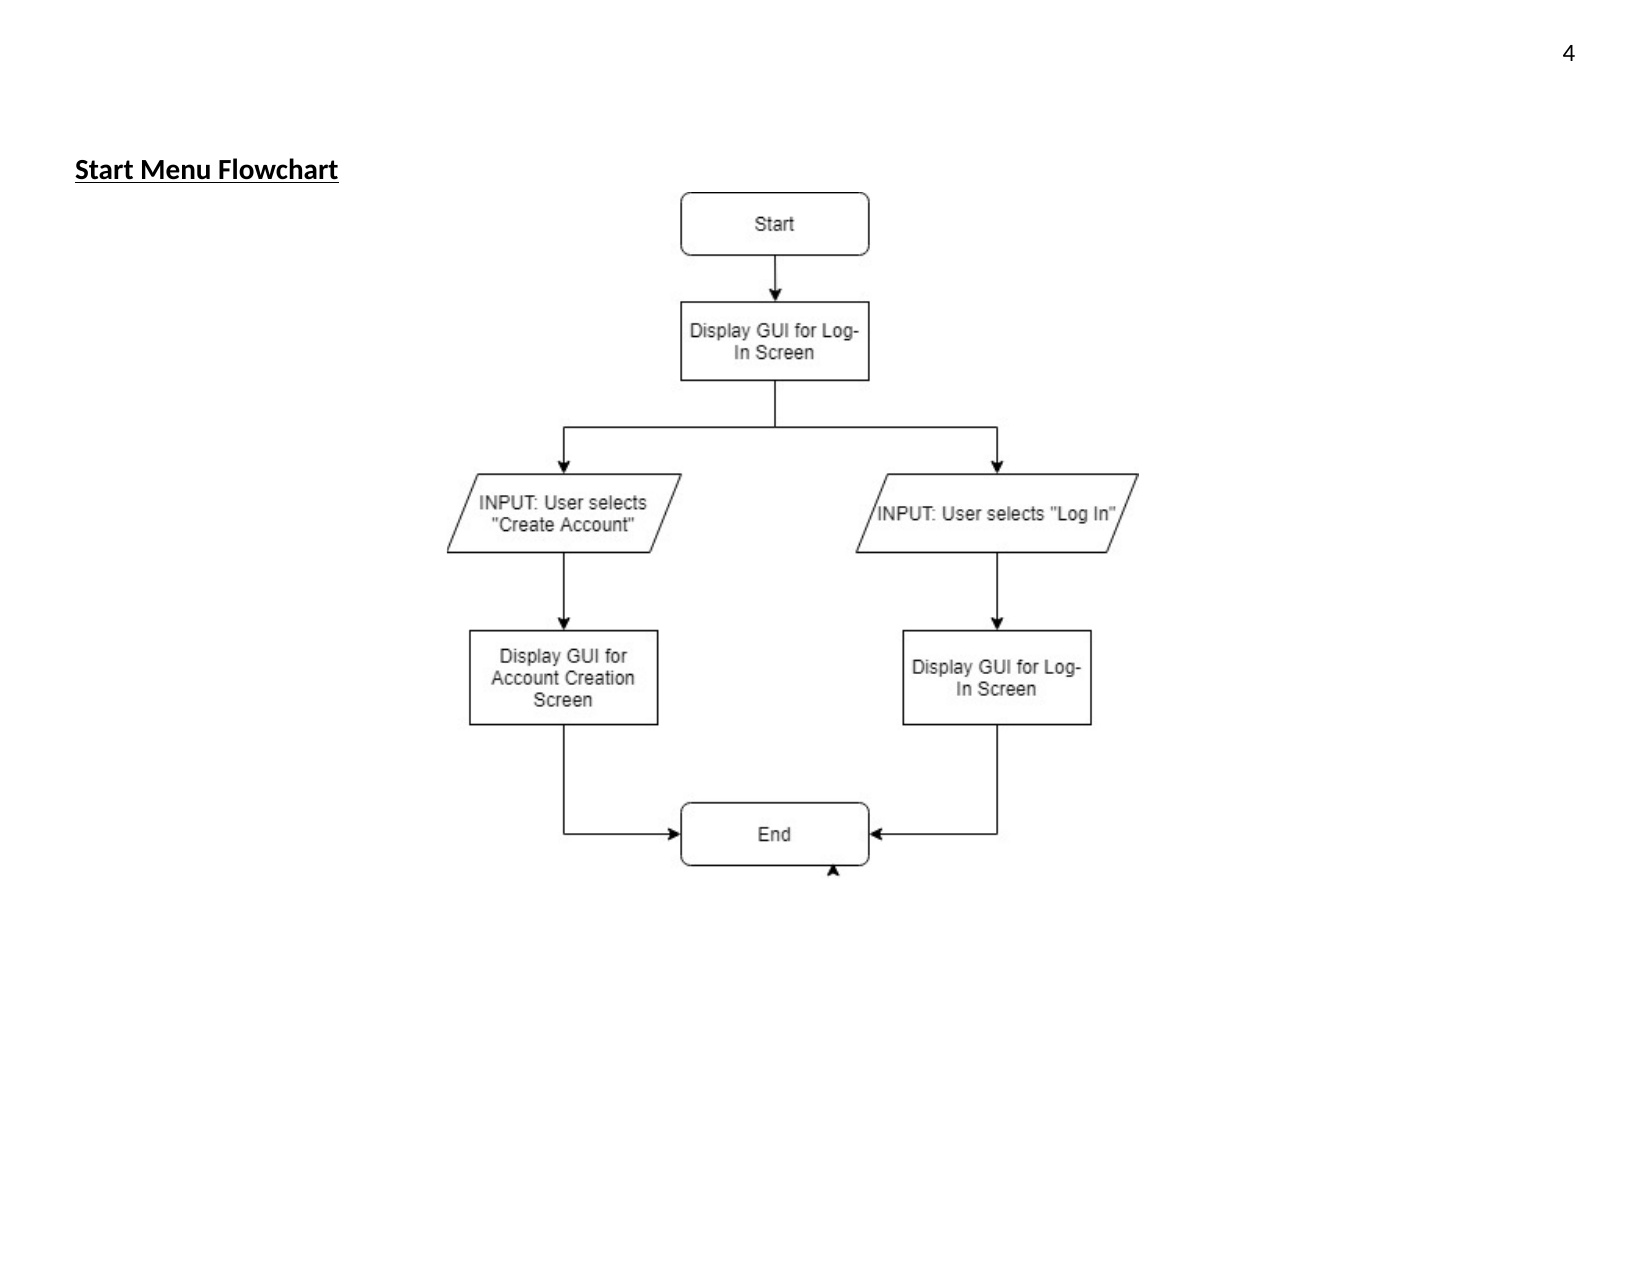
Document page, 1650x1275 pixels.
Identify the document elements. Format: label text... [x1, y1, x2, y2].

subtitle Start Menu Flowchart [75, 151, 1575, 187]
